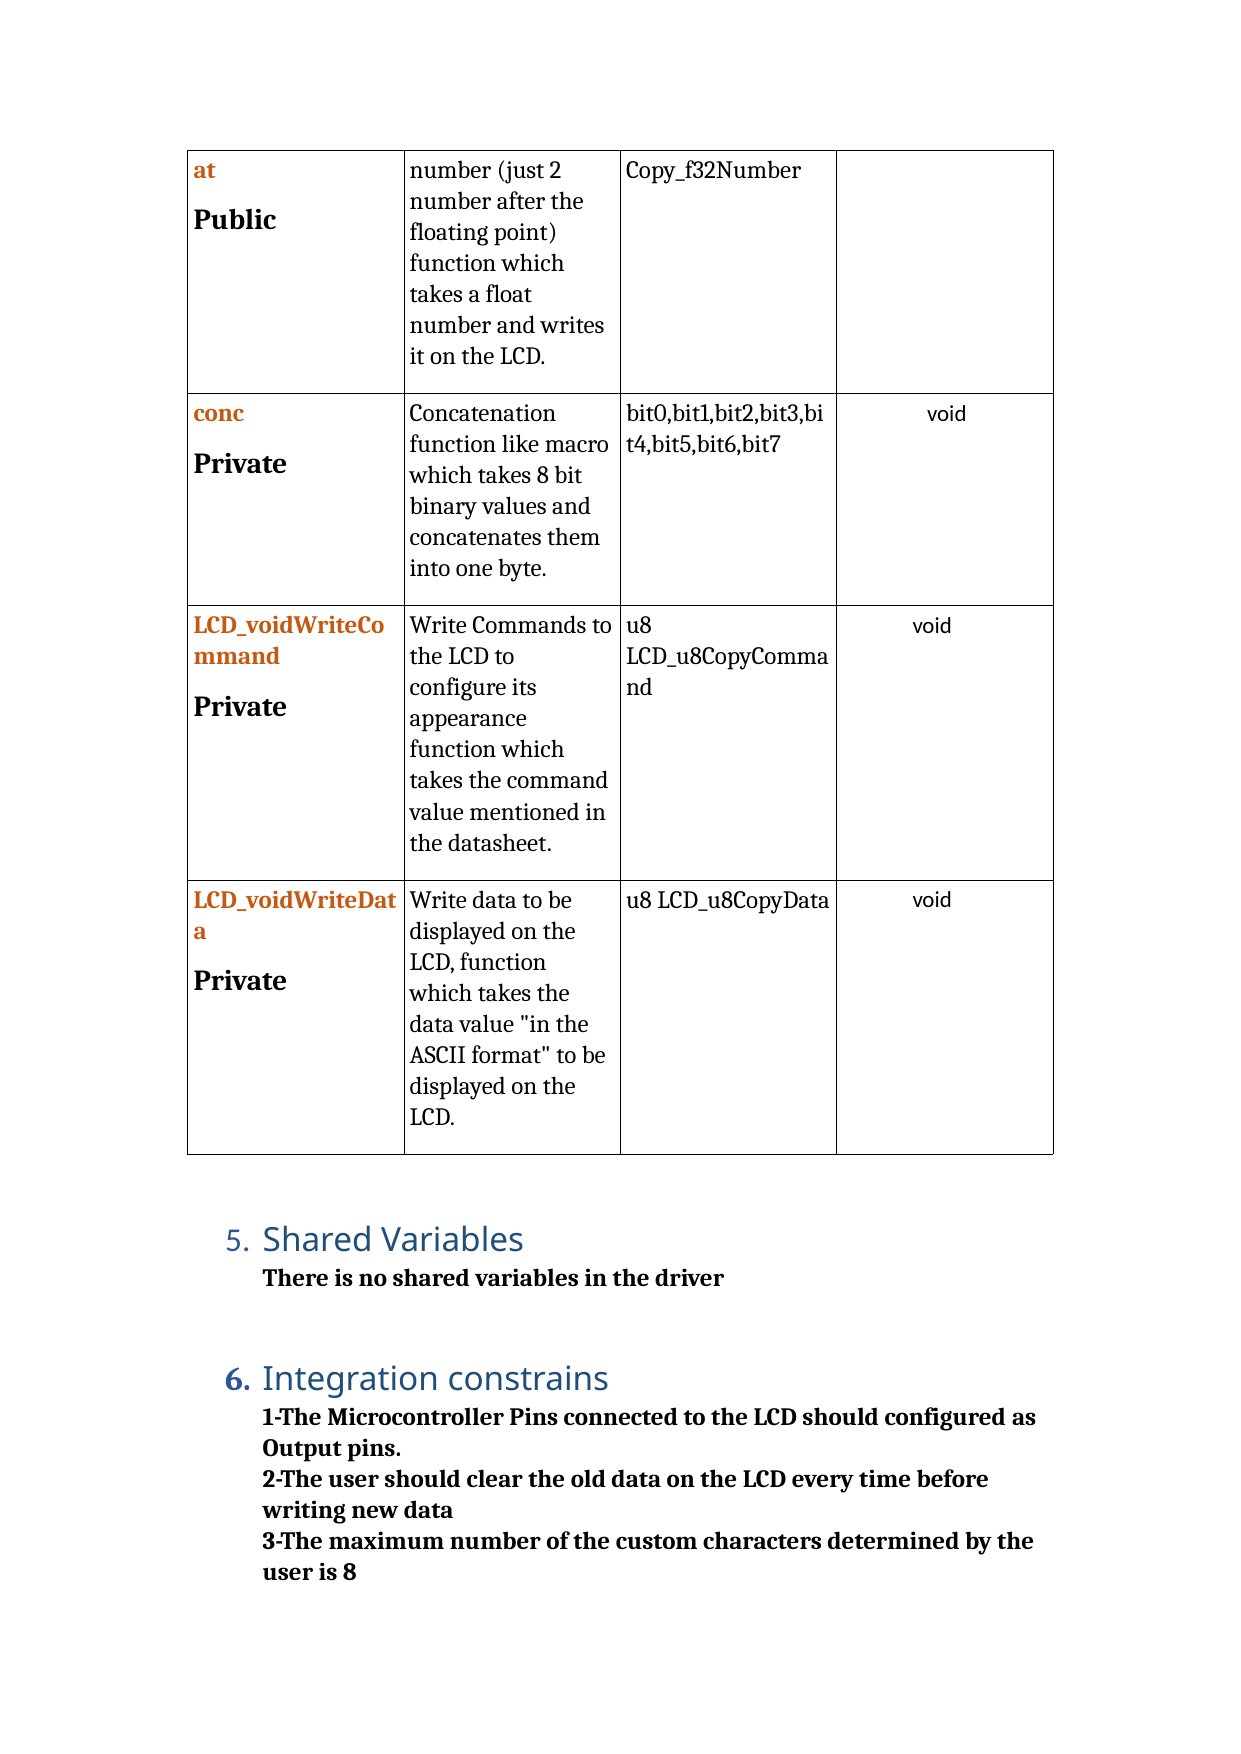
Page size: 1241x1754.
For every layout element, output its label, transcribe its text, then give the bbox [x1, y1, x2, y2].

table_cell Write data to be displayed on the LCD, function which takes the data value "in the ASCII format" to be displayed on the LCD. [405, 881, 620, 1154]
table_cell number (just 2 number after the floating point) function which takes a float number and writes it on the LCD. [405, 151, 620, 393]
table_cell u8 LCD_u8CopyData [621, 881, 836, 1154]
table_cell Copy_f32Number [621, 151, 836, 393]
table_cell LCD_voidWriteData Private [188, 881, 404, 1154]
table_cell LCD_voidWriteCommand Private [188, 606, 404, 880]
table_cell bit0,bit1,bit2,bit3,bit4,bit5,bit6,bit7 [621, 394, 836, 605]
table_cell Concatenation function like macro which takes 8 bit binary values and concatenates them into one byte. [405, 394, 620, 605]
table_cell conc Private [188, 394, 404, 605]
list Integration constrains 1-The Microcontroller Pins connected to the LCD should configured as Output pins. 2-The user should clear the old data on the LCD every time before writing new data 3-The maximum number of the custom characters determined by the user is 8 [225, 1355, 1053, 1587]
table_cell void [837, 881, 1053, 1154]
list Shared Variables There is no shared variables in the driver [225, 1216, 1053, 1353]
table_cell u8 LCD_u8CopyCommand [621, 606, 836, 880]
table_cell at Public [188, 151, 404, 393]
table_cell Write Commands to the LCD to configure its appearance function which takes the command value mentioned in the datasheet. [405, 606, 620, 880]
table_cell void [837, 394, 1053, 605]
table_cell [837, 151, 1053, 393]
table_cell void [837, 606, 1053, 880]
